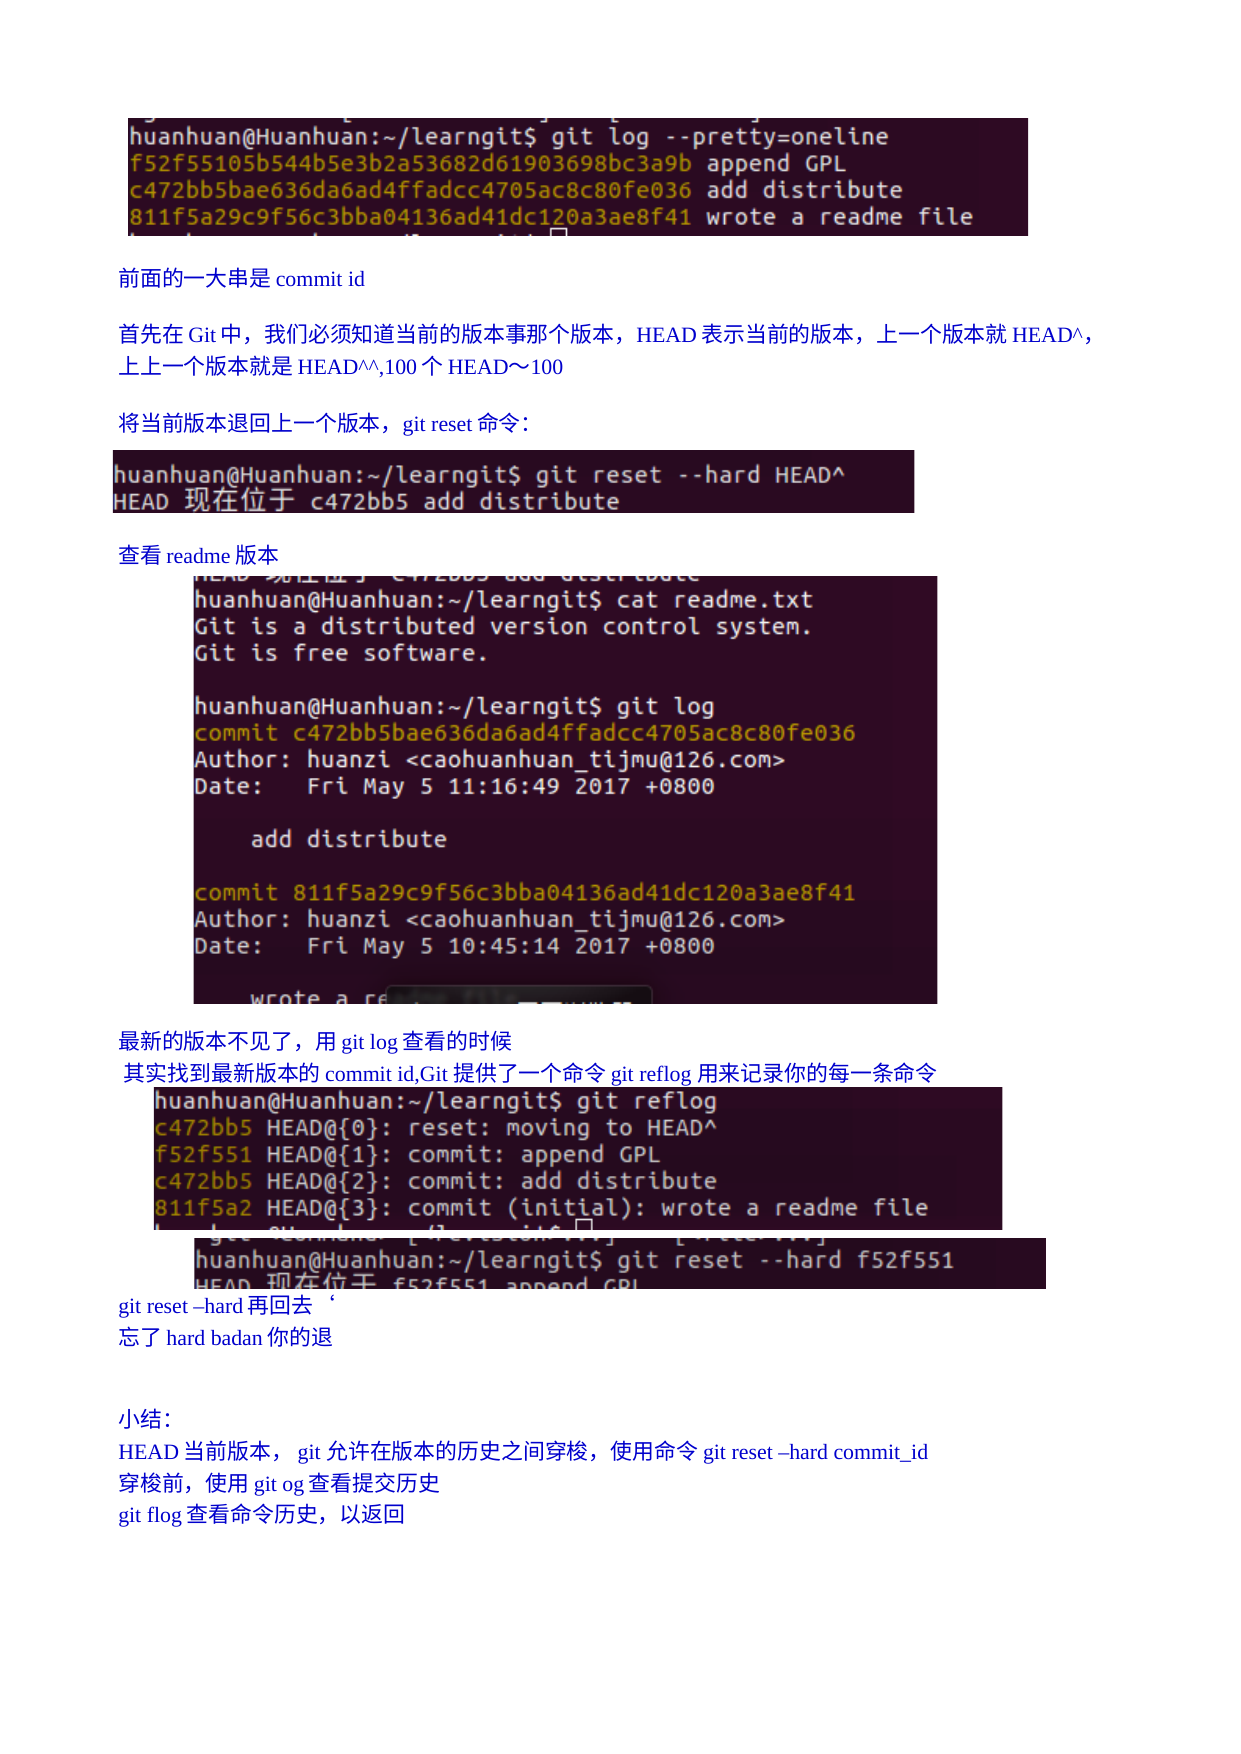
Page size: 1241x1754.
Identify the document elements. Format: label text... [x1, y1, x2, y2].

text 将当前版本退回上一个版本，git reset命令： [118, 406, 1122, 438]
text git flog查看命令历史，以返回 [118, 1497, 1122, 1529]
text git reset –hard再回去‘ [118, 1238, 1122, 1320]
text HEAD当前版本， git 允许在版本的历史之间穿梭，使用命令 git reset –hard commit_id [118, 1434, 1122, 1466]
text 最新的版本不见了，用git log查看的时候 [118, 1024, 1122, 1056]
picture [193, 576, 938, 1004]
text 穿梭前，使用git og查看提交历史 [118, 1466, 1122, 1497]
picture [112, 450, 915, 513]
text 查看readme版本 [118, 538, 1122, 570]
picture [194, 1238, 1046, 1289]
text 首先在Git中，我们必须知道当前的版本事那个版本，HEAD表示当前的版本，上一个版本就HEAD^，上上一个版本就是HEAD^^,100个HEAD～100 [118, 317, 1122, 381]
text 其实找到最新版本的commit id,Git 提供了一个命令git reflog 用来记录你的每一条命令 [118, 1056, 1122, 1087]
picture [153, 1087, 1003, 1230]
picture [128, 118, 1029, 236]
text 忘了hard badan你的退 [118, 1320, 1122, 1352]
text 前面的一大串是commit id [118, 261, 1122, 292]
text 小结： [118, 1402, 1122, 1434]
